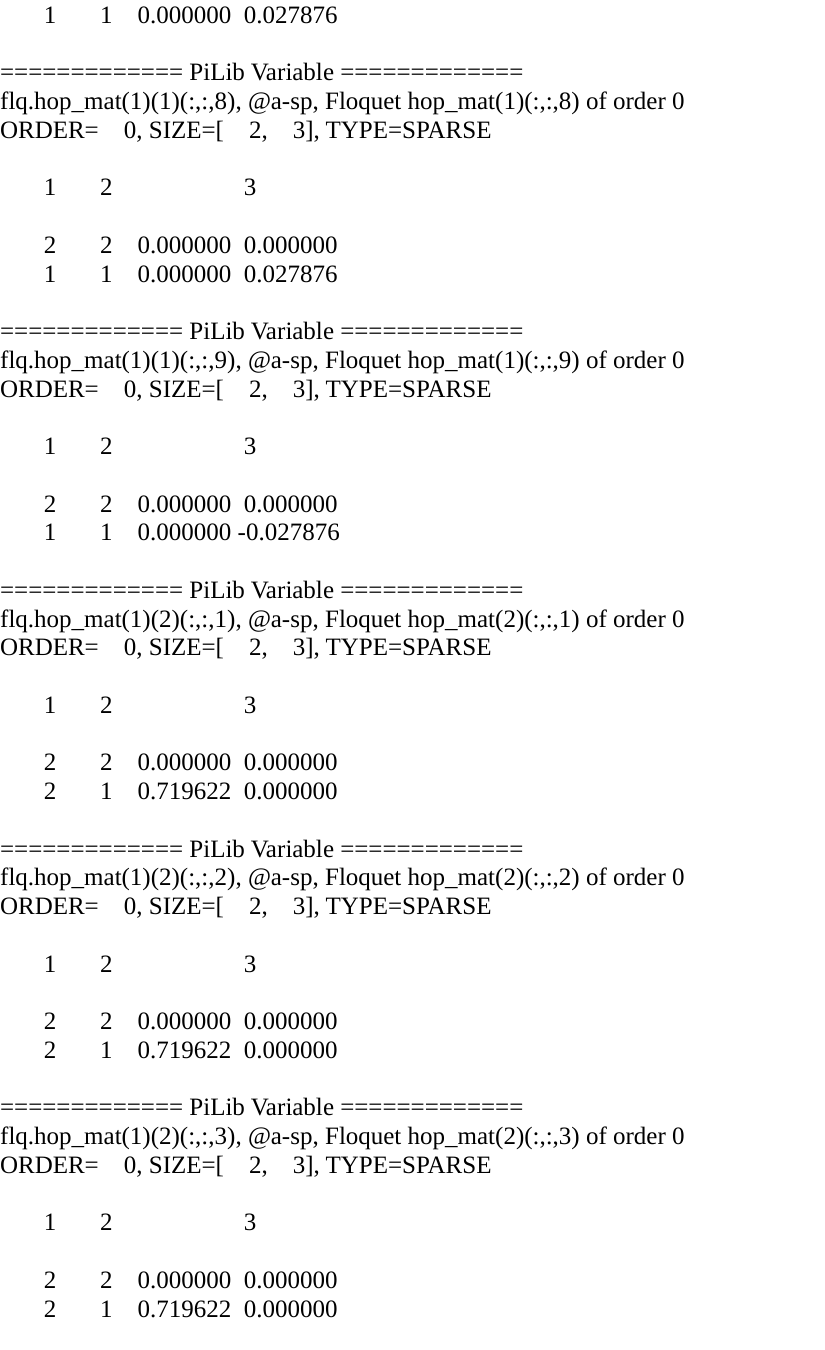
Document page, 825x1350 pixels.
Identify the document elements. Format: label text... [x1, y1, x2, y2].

text 2 2 0.000000 0.000000 [0, 1006, 825, 1035]
text 1 2 3 [0, 431, 825, 460]
text 1 1 0.000000 -0.027876 [0, 517, 825, 546]
text ORDER= 0, SIZE=[ 2, 3], TYPE=SPARSE [0, 115, 825, 144]
text ORDER= 0, SIZE=[ 2, 3], TYPE=SPARSE [0, 374, 825, 402]
text ============= PiLib Variable ============= [0, 57, 825, 86]
text 2 1 0.719622 0.000000 [0, 776, 825, 805]
text 2 1 0.719622 0.000000 [0, 1294, 825, 1322]
text ORDER= 0, SIZE=[ 2, 3], TYPE=SPARSE [0, 1150, 825, 1179]
text flq.hop_mat(1)(1)(:,:,8), @a-sp, Floquet hop_mat(1)(:,:,8) of order 0 [0, 86, 825, 115]
text ============= PiLib Variable ============= [0, 834, 825, 862]
text ============= PiLib Variable ============= [0, 1092, 825, 1121]
text 1 2 3 [0, 949, 825, 977]
text 1 2 3 [0, 172, 825, 201]
text 2 2 0.000000 0.000000 [0, 1265, 825, 1294]
text ORDER= 0, SIZE=[ 2, 3], TYPE=SPARSE [0, 891, 825, 920]
text 1 2 3 [0, 690, 825, 719]
text ============= PiLib Variable ============= [0, 575, 825, 604]
text flq.hop_mat(1)(2)(:,:,1), @a-sp, Floquet hop_mat(2)(:,:,1) of order 0 [0, 604, 825, 632]
text ORDER= 0, SIZE=[ 2, 3], TYPE=SPARSE [0, 632, 825, 661]
text flq.hop_mat(1)(2)(:,:,3), @a-sp, Floquet hop_mat(2)(:,:,3) of order 0 [0, 1121, 825, 1150]
text 2 2 0.000000 0.000000 [0, 747, 825, 776]
text 2 2 0.000000 0.000000 [0, 230, 825, 259]
text 1 1 0.000000 0.027876 [0, 0, 825, 29]
text flq.hop_mat(1)(2)(:,:,2), @a-sp, Floquet hop_mat(2)(:,:,2) of order 0 [0, 862, 825, 891]
text flq.hop_mat(1)(1)(:,:,9), @a-sp, Floquet hop_mat(1)(:,:,9) of order 0 [0, 345, 825, 374]
text 1 1 0.000000 0.027876 [0, 259, 825, 287]
text 2 1 0.719622 0.000000 [0, 1035, 825, 1064]
text ============= PiLib Variable ============= [0, 316, 825, 345]
text 1 2 3 [0, 1207, 825, 1236]
text 2 2 0.000000 0.000000 [0, 489, 825, 517]
